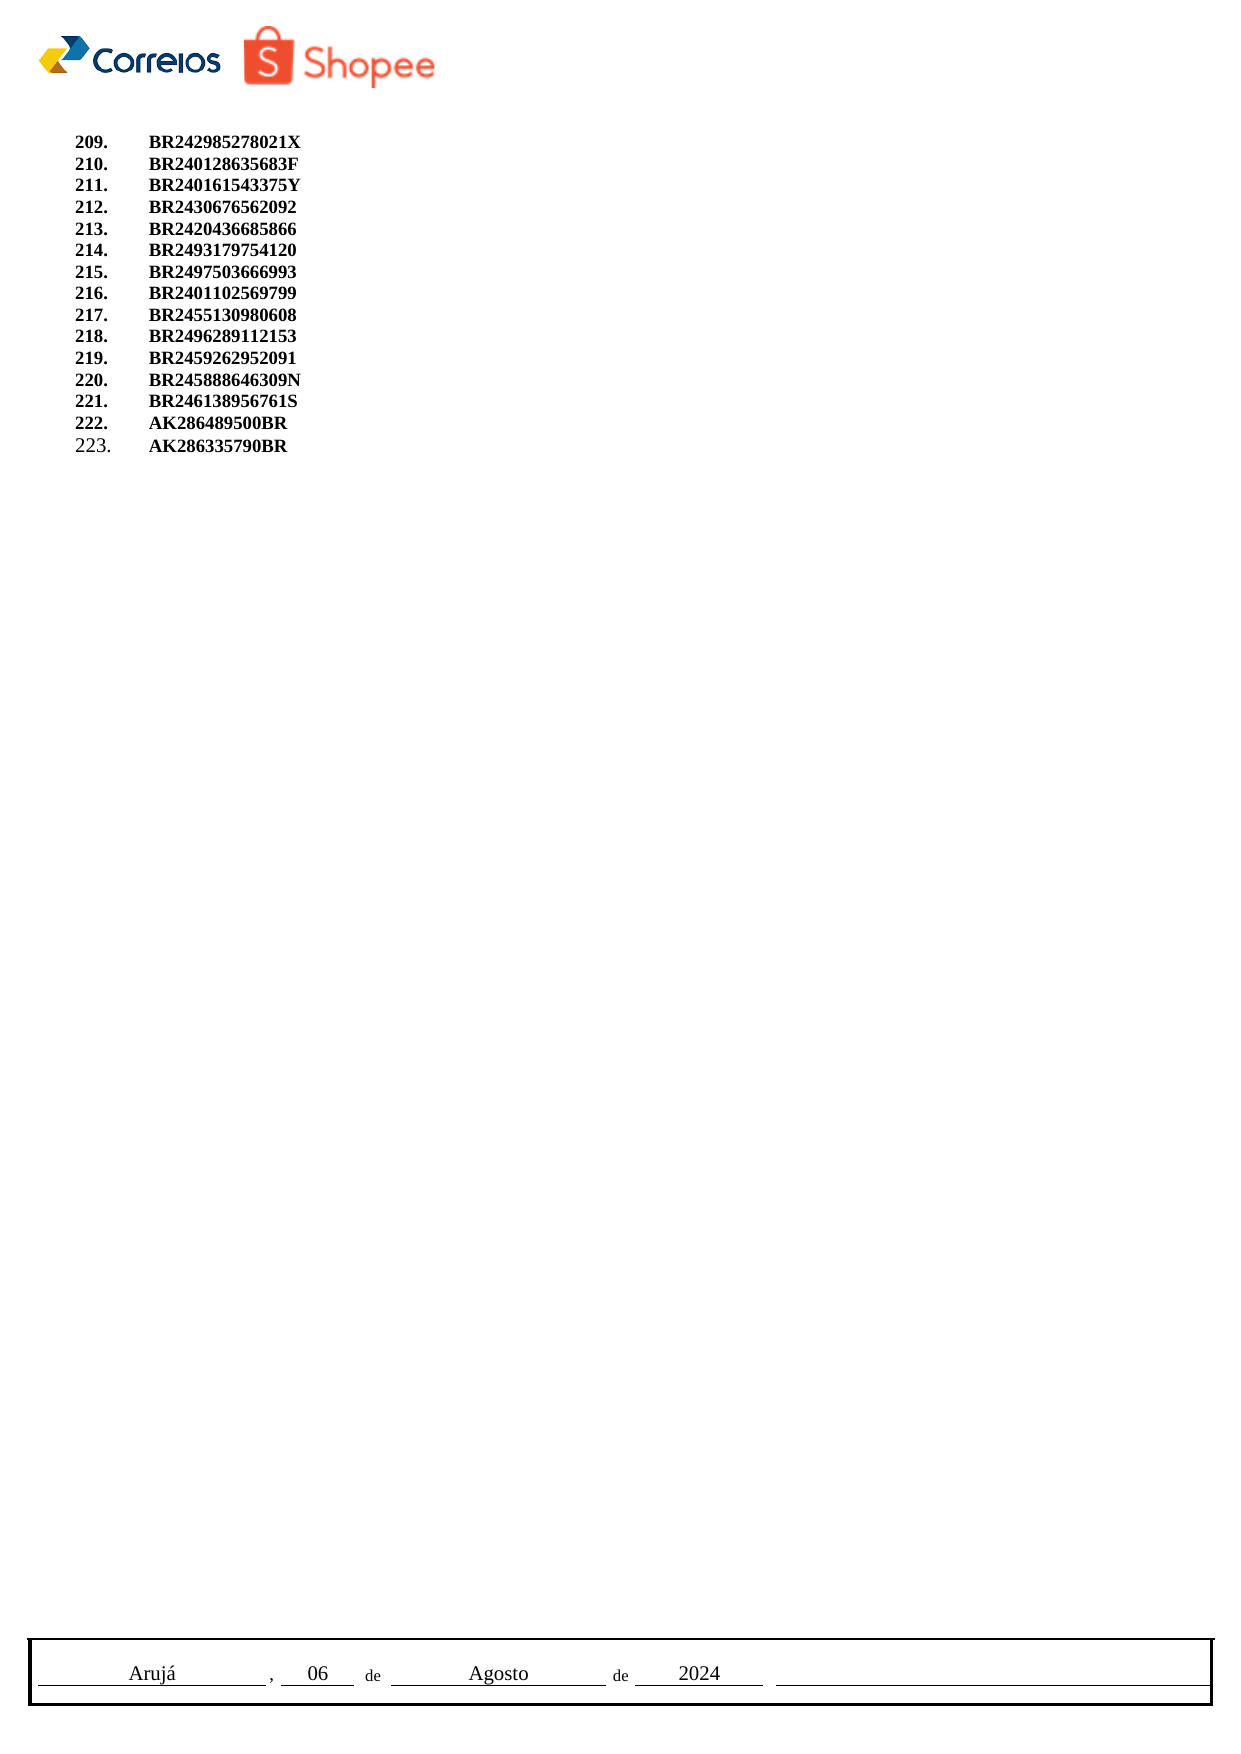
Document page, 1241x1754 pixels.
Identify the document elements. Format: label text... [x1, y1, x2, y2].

list AK286489500BR [75, 412, 329, 433]
list BR240161543375Y [75, 174, 329, 196]
list BR242985278021X [75, 131, 329, 153]
list BR2401102569799 [75, 282, 329, 304]
list BR2493179754120 [75, 239, 329, 261]
list BR2430676562092 [75, 196, 329, 217]
list BR2497503666993 [75, 261, 329, 282]
list BR240128635683F [75, 153, 329, 174]
list AK286335790BR [75, 433, 329, 457]
list BR2496289112153 [75, 325, 329, 347]
list BR2420436685866 [75, 217, 329, 239]
list BR245888646309N [75, 368, 329, 390]
list BR246138956761S [75, 390, 329, 412]
list BR2455130980608 [75, 304, 329, 325]
list BR2459262952091 [75, 347, 329, 368]
